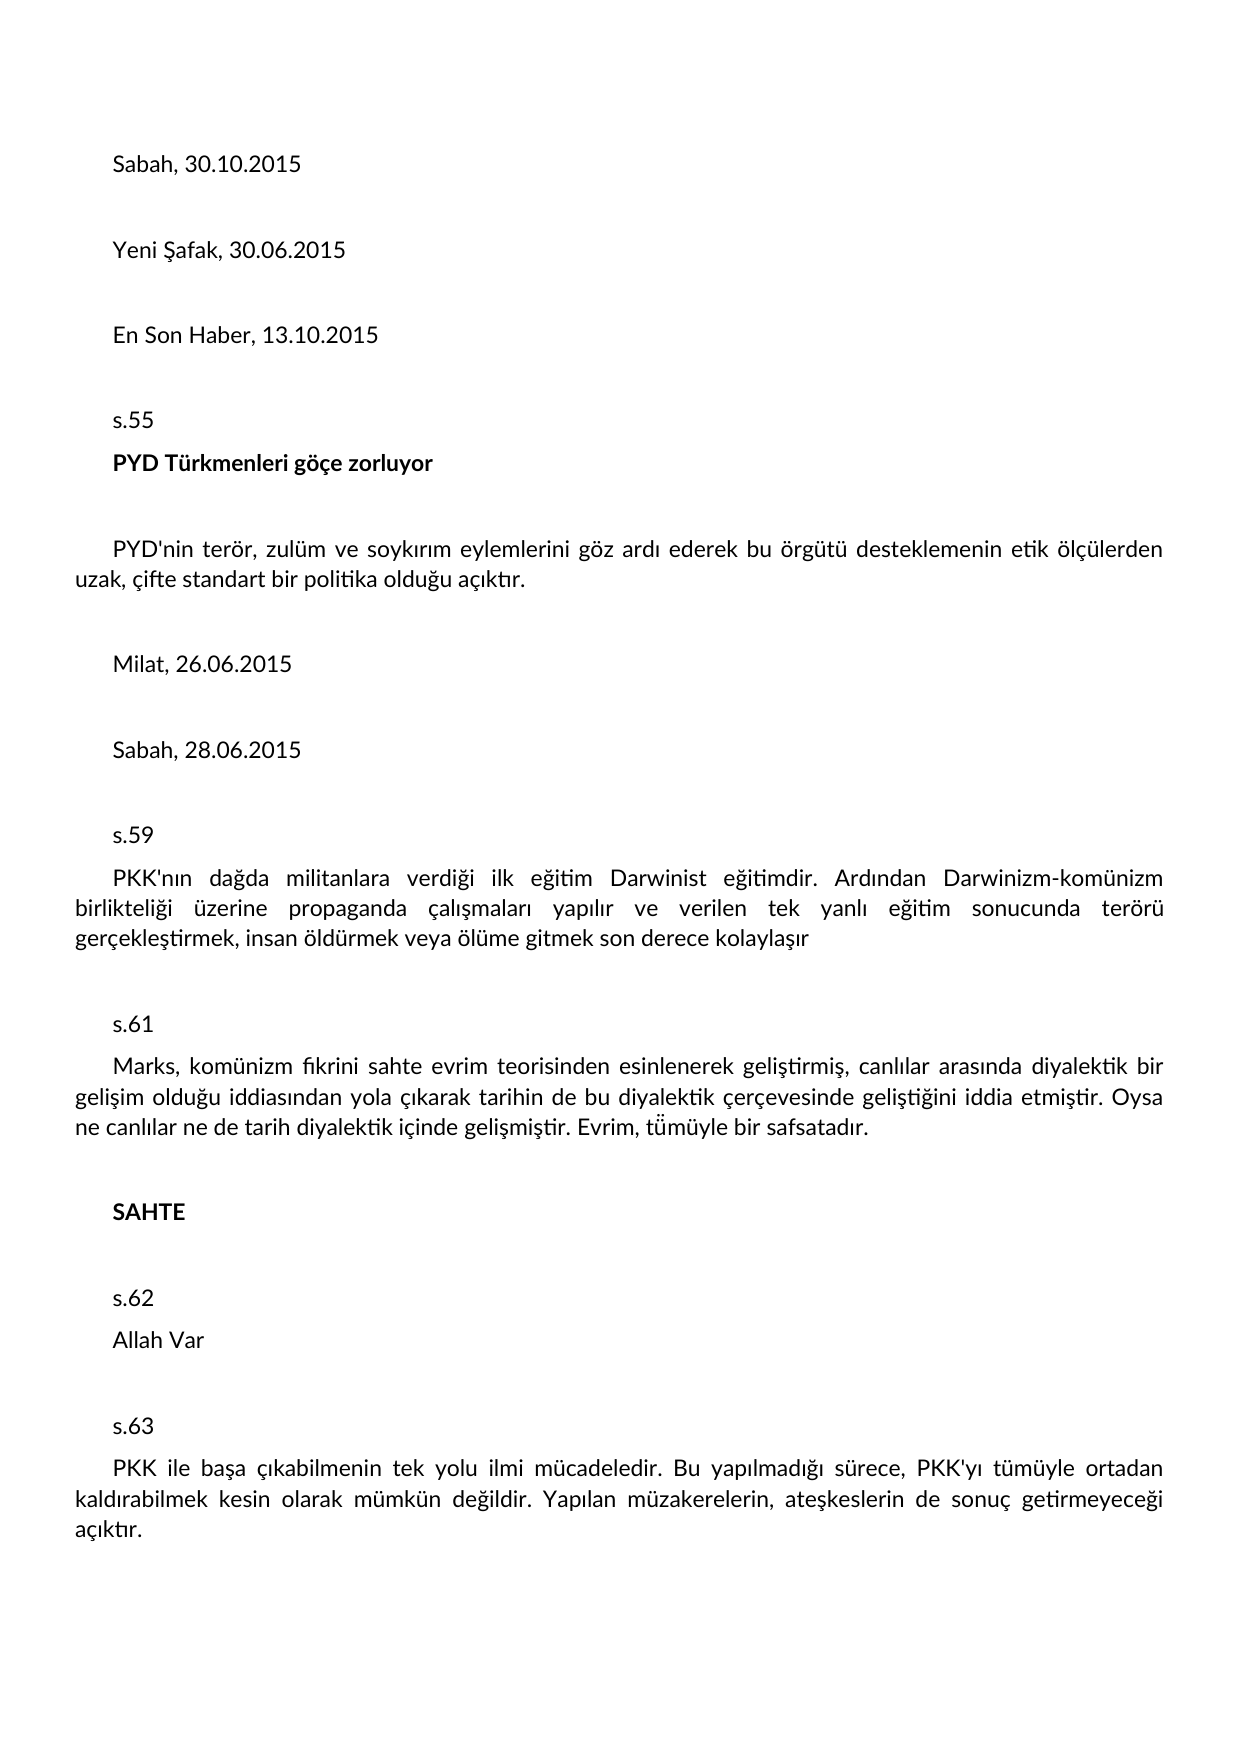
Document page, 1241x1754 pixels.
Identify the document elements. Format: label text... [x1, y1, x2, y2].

text s.62 [75, 1283, 1165, 1311]
text Marks, komünizm fikrini sahte evrim teorisinden esinlenerek geliştirmiş, canlılar arasında diyalektik bir gelişim olduğu iddiasından yola çıkarak tarihin de bu diyalektik çerçevesinde geliştiğini iddia etmiştir. Oysa ne canlılar ne de tarih diyalektik içinde gelişmiştir. Evrim, tü̈müyle bir safsatadır. [75, 1052, 1165, 1140]
text Sabah, 30.10.2015 [75, 150, 1165, 177]
text PKK ile başa çıkabilmenin tek yolu ilmi mücadeledir. Bu yapılmadığı sürece, PKK'yı tümüyle ortadan kaldırabilmek kesin olarak mümkün değildir. Yapılan müzakerelerin, ateşkeslerin de sonuç getirmeyeceği açıktır. [75, 1454, 1165, 1542]
text s.61 [75, 1009, 1165, 1037]
text En Son Haber, 13.10.2015 [75, 321, 1165, 348]
text s.63 [75, 1411, 1165, 1439]
text Sabah, 28.06.2015 [75, 735, 1165, 763]
text Yeni Şafak, 30.06.2015 [75, 235, 1165, 263]
text Allah Var [75, 1326, 1165, 1353]
text s.59 [75, 821, 1165, 848]
text PYD'nin terör, zulüm ve soykırım eylemlerini göz ardı ederek bu örgütü desteklemenin etik ölçülerden uzak, çifte standart bir politika olduğu açıktır. [75, 534, 1165, 592]
text PKK'nın dağda militanlara verdiği ilk eğitim Darwinist eğitimdir. Ardından Darwinizm-komünizm birlikteliği üzerine propaganda çalışmaları yapılır ve verilen tek yanlı eğitim sonucunda terörü gerçekleştirmek, insan öldürmek veya ölüme gitmek son derece kolaylaşır [75, 863, 1165, 951]
text Milat, 26.06.2015 [75, 650, 1165, 677]
text s.55 [75, 406, 1165, 434]
text SAHTE [75, 1198, 1165, 1225]
text PYD Türkmenleri göçe zorluyor [75, 449, 1165, 476]
